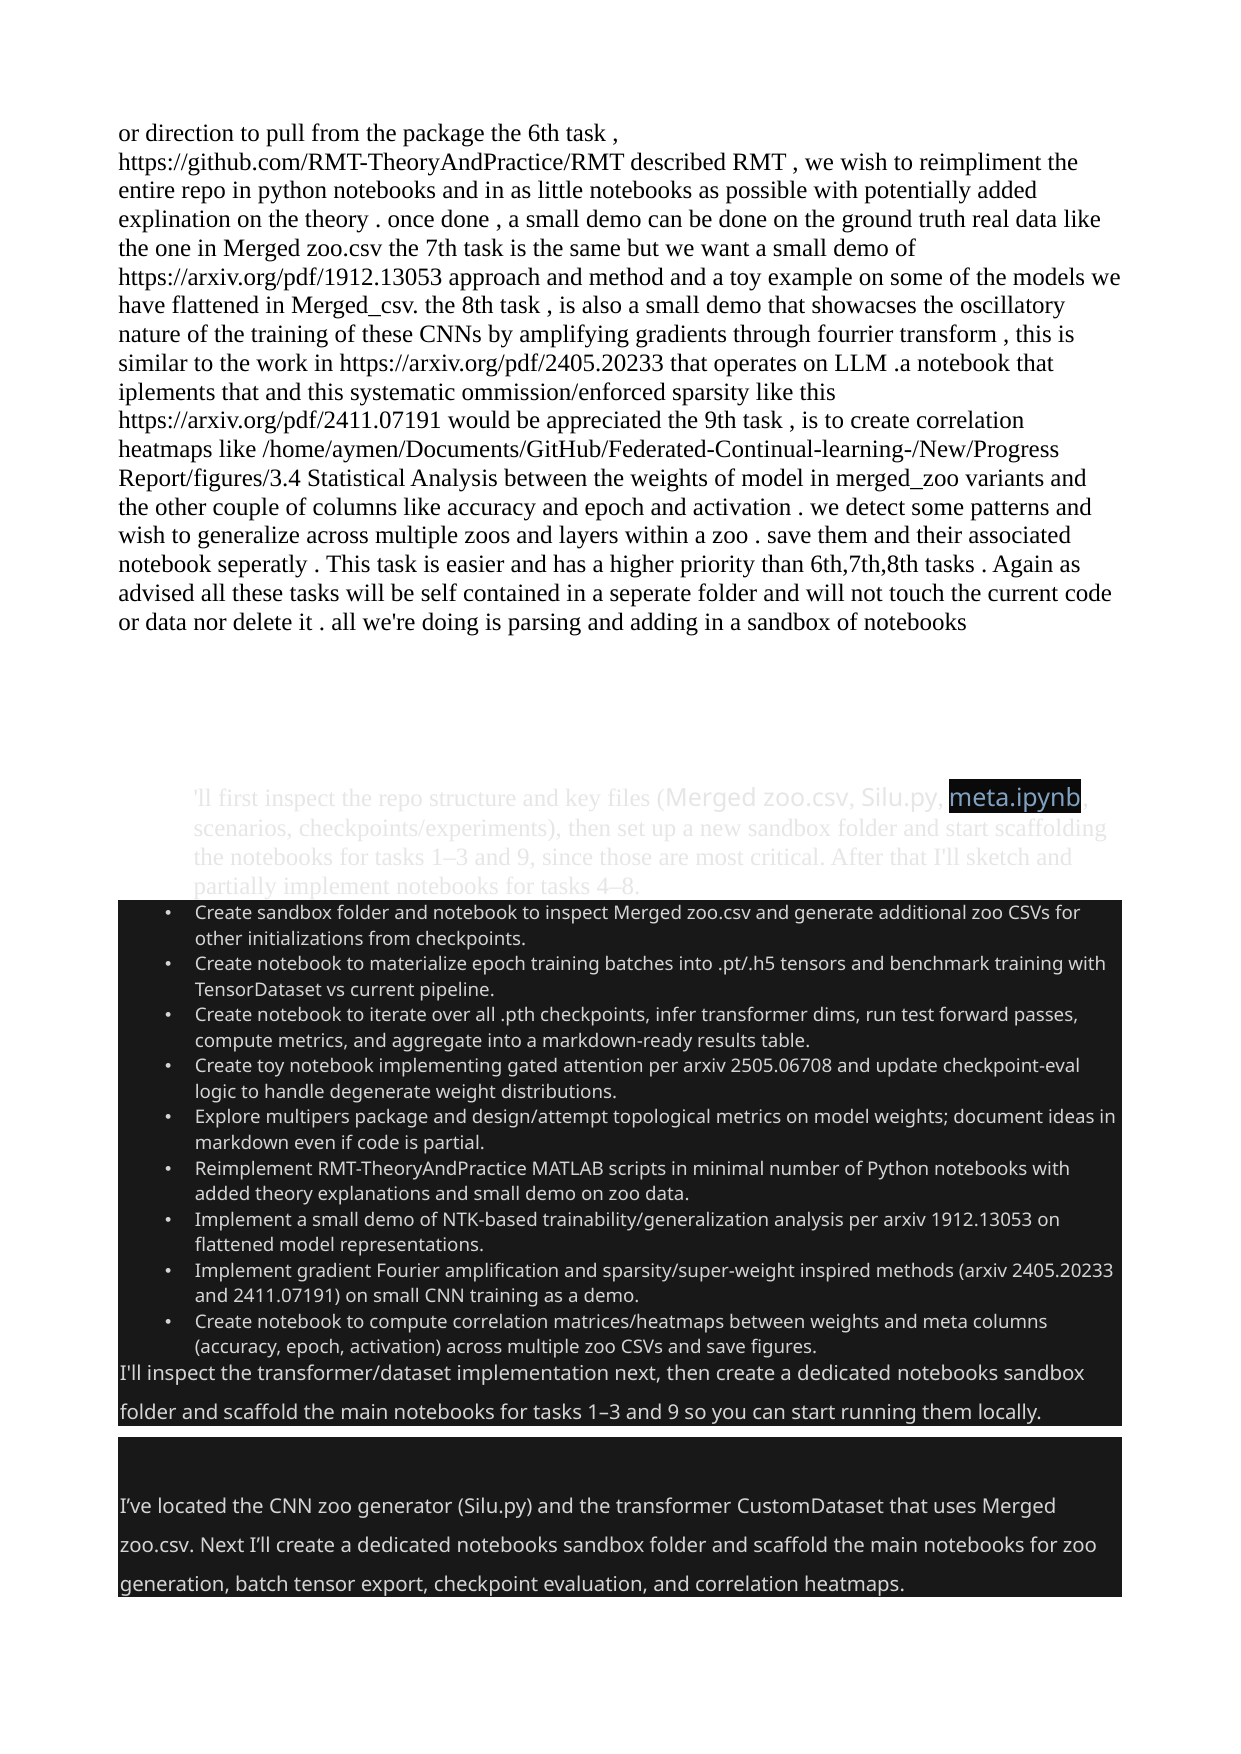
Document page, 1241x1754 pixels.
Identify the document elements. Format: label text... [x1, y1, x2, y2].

text I’ve located the CNN zoo generator (Silu.py) and the transformer CustomDataset that uses Merged zoo.csv. Next I’ll create a dedicated notebooks sandbox folder and scaffold the main notebooks for zoo generation, batch tensor export, checkpoint evaluation, and correlation heatmaps. [118, 1492, 1122, 1597]
list Create notebook to iterate over all .pth checkpoints, infer transformer dims, run test forward passes, compute metrics, and aggregate into a markdown-ready results table. [164, 1002, 1122, 1053]
list Implement gradient Fourier amplification and sparsity/super-weight inspired methods (arxiv 2405.20233 and 2411.07191) on small CNN training as a demo. [164, 1257, 1122, 1308]
list Create sandbox folder and notebook to inspect Merged zoo.csv and generate additional zoo CSVs for other initializations from checkpoints. [164, 900, 1122, 951]
list Implement a small demo of NTK-based trainability/generalization analysis per arxiv 1912.13053 on flattened model representations. [164, 1206, 1122, 1257]
list Create toy notebook implementing gated attention per arxiv 2505.06708 and update checkpoint-eval logic to handle degenerate weight distributions. [164, 1053, 1122, 1104]
text I'll inspect the transformer/dataset implementation next, then create a dedicated notebooks sandbox folder and scaffold the main notebooks for tasks 1–3 and 9 so you can start running them locally. [118, 1359, 1122, 1426]
list Reimplement RMT-TheoryAndPractice MATLAB scripts in minimal number of Python notebooks with added theory explanations and small demo on zoo data. [164, 1155, 1122, 1206]
list Create notebook to materialize epoch training batches into .pt/.h5 tensors and benchmark training with TensorDataset vs current pipeline. [164, 951, 1122, 1002]
list Explore multipers package and design/attempt topological metrics on model weights; document ideas in markdown even if code is partial. [164, 1104, 1122, 1155]
text This repo is about a Transformer model that takes as input the weights of 2 CNN models having operated on 2 subsets of the MNIST dataset (so spliMNIST) , the goal output is a model that merges their knowledge into the weights of a third model.This has failed in it's current iteration. We will never touch this code or data or adjust it , it exists as context to draw inspiration from for analysis and later tasks . the first task is to read the column names and a couple rows of the ./data/Merged zoo.csv file as it operated on kaiming uniform and 6 different activations of the same CNN zoo and it stores the classes and the weighst that came out of the training of said classes . an example of such training is in ./useful/Silu.py . My request is you create a new folder in this project and create a jupyter notebook that yields the other zoo partitions with the other initializations . the desired output 5 .csv files will all have the same format so that we can run the same code as what's on Merged zoo.csv on them given the "checkpoints" folder. the second task is about optimizing future training procedure , the meta.ipynb is the main code that runs experiments , we will not touch this or any other piece of code for changes but we'd like to focus on the custom dataset class called during training .As it stands , the data batchs follow the output of search queries on classes determined in ./data/Scenario , currently we only use 0 overlap subsets of MNIST to make the task as difficult as possible then we inten to ease it a bit . My request is to create a folder that stores .h5 or .pt pytorch tensors of the training batchs of an epoch so that it's easier to create a pytorch TensorDataset for my 2 flattened sequence of weights-input-transformer which is arguably faster for training but we lose the ACC EXP Index objects , this isn't a problem for training as long as the .pt are created correctly . Create a notebook that makes these batches when ran and also does a miniature version of training on them as a benchmark of speed The 3rd task is about optimizing the checkpointing and testing procedure : for replication we store a "AE epoch initial original -1.pth" checkpoint that we can always start training with different losses/methods on . In the Experiments folderwe have multiple models trained with different losses (a full list of their declaration is in meta.ipynb) but we also had to try and adjust multiple hyperparameters for the transformer like hidden layer dimension and attention head numbers and neck dimension/ff_dimension so now we have inconsistent checkpoints and we'd like to do a comprehensive test of all of them . checkpoints in pytorch has Ordered_dict for the brain key but the order_dict key value depends of the the dimension chosen and hence the value of the hyper parameter . My request is to create a way to iterate over all .pth checkpoints and find the appropriate dimension and load the model for inference . once loaded ,each model will do a forward pass on the testset the way meta.ipynb does it and note all sorts of metrics like WS distance , KL divergence ... (the full list is under the update metrics method called for training) the current way is ineffecient and creates /home/aymen/Documents/GitHub/Federated-Continual-learning-/New/Experiments/overlapping 0 [0, 1, 2, 3, 4, 5, 6, 7, 8, 9] 11 gelu/sinkhorn/Tracking/AE epoch sinkhorn 0.csv row by row using cuML rapidS. create the notebook for this task and a markdown table to fill with the results of all checkpoints on all metrics (of the weights after the forward pass and the ground truth ones) You might find the already existing .csv files to have "finetuned weights" which are the predicted weights plus 3-5 epochs of training on real data , measure those metrics on those as well . The 4th task addresses a limitation that might cause errors with the 3rd , the transformer architecture is very sensitive to the learning rates chosen and so gradients have exploded /attention sinking happened and we end up after random attention heatmaps with uniform ones . My request is to create minimal adaptation of the method mentioned in https://arxiv.org/pdf/2505.06708 that could solve this problem in the future . Create the toy notebook and adjust the previous one to consider cases where the weights can be duplicated regardless of input and so some metrics that rely on clustering can't work because there aren't enough unique values in the dataframe . the 5th task is to look and browse the https://davidlapous.github.io/multipers/ package and find metrics/create ones from existing peristance diagrams/tools with the goal of disentangling the classes of each ground truth input model through topological analysis of the model that trained on it . you can do operation on weights or operations between weights in matrix form and images (wasserstein distance ) , you can compare H0 with bottleneck or WS or you can compare H1 and above . If possible we try to make explicit the learned filtration function . even if this fails as a notebook , create a markdown of possible ideas or direction to pull from the package the 6th task , https://github.com/RMT-TheoryAndPractice/RMT described RMT , we wish to reimpliment the entire repo in python notebooks and in as little notebooks as possible with potentially added explination on the theory . once done , a small demo can be done on the ground truth real data like the one in Merged zoo.csv the 7th task is the same but we want a small demo of https://arxiv.org/pdf/1912.13053 approach and method and a toy example on some of the models we have flattened in Merged_csv. the 8th task , is also a small demo that showacses the oscillatory nature of the training of these CNNs by amplifying gradients through fourrier transform , this is similar to the work in https://arxiv.org/pdf/2405.20233 that operates on LLM .a notebook that iplements that and this systematic ommission/enforced sparsity like this https://arxiv.org/pdf/2411.07191 would be appreciated the 9th task , is to create correlation heatmaps like /home/aymen/Documents/GitHub/Federated-Continual-learning-/New/Progress Report/figures/3.4 Statistical Analysis between the weights of model in merged_zoo variants and the other couple of columns like accuracy and epoch and activation . we detect some patterns and wish to generalize across multiple zoos and layers within a zoo . save them and their associated notebook seperatly . This task is easier and has a higher priority than 6th,7th,8th tasks . Again as advised all these tasks will be self contained in a seperate folder and will not touch the current code or data nor delete it . all we're doing is parsing and adding in a sandbox of notebooks [118, 118, 1122, 636]
text 'll first inspect the repo structure and key files (Merged zoo.csv, Silu.py, meta.ipynb, scenarios, checkpoints/experiments), then set up a new sandbox folder and start scaffolding the notebooks for tasks 1–3 and 9, since those are most critical. After that I'll sketch and partially implement notebooks for tasks 4–8. [192, 779, 1122, 900]
list Create notebook to compute correlation matrices/heatmaps between weights and meta columns (accuracy, epoch, activation) across multiple zoo CSVs and save figures. [164, 1308, 1122, 1359]
